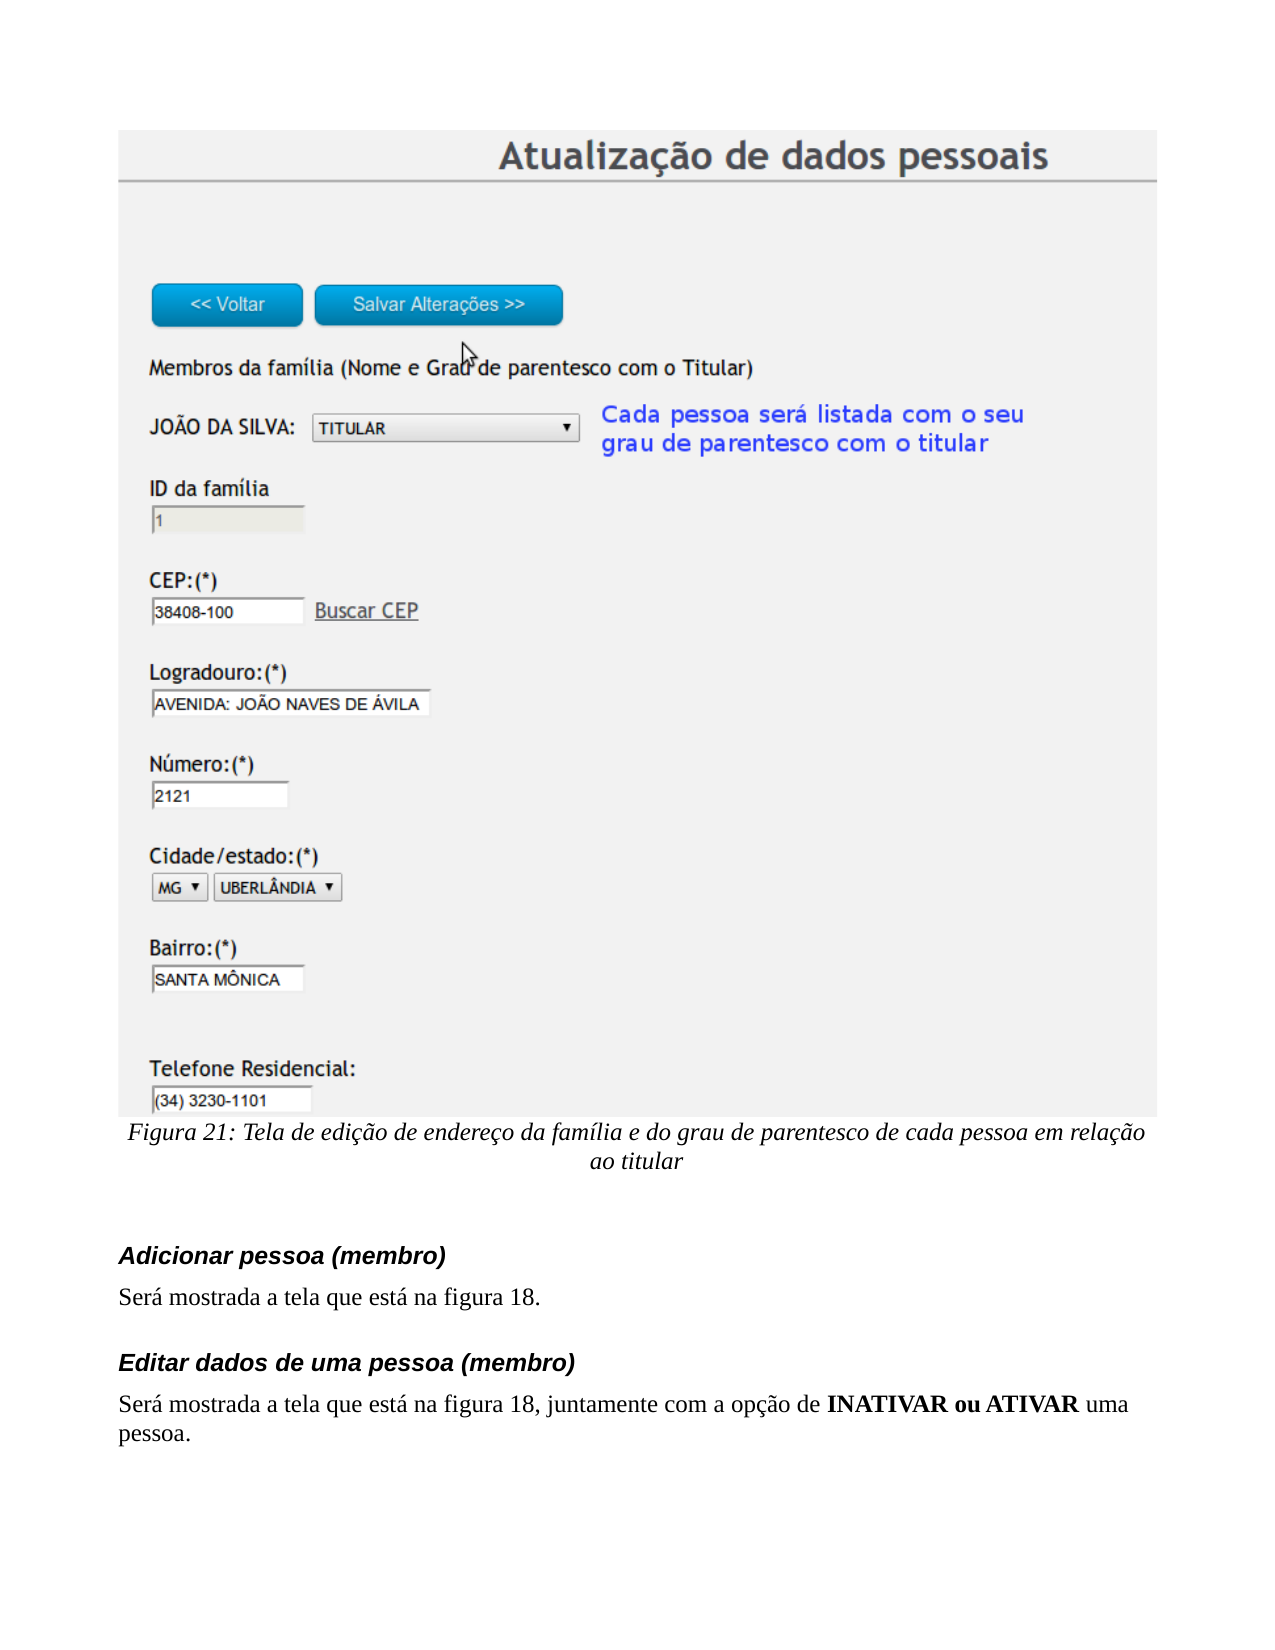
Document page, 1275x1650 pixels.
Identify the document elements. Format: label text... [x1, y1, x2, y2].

subtitle Adicionar pessoa (membro) [118, 1241, 1157, 1269]
picture [118, 130, 1158, 1117]
subtitle Editar dados de uma pessoa (membro) [118, 1348, 1157, 1377]
text Será mostrada a tela que está na figura 18, juntamente com a opção de INATIVAR ou ATIVAR uma pessoa. [118, 1389, 1157, 1447]
text Será mostrada a tela que está na figura 18. [118, 1282, 1157, 1311]
text Figura 21: Tela de edição de endereço da família e do grau de parentesco de cada pessoa em relação ao titular [118, 1117, 1157, 1174]
